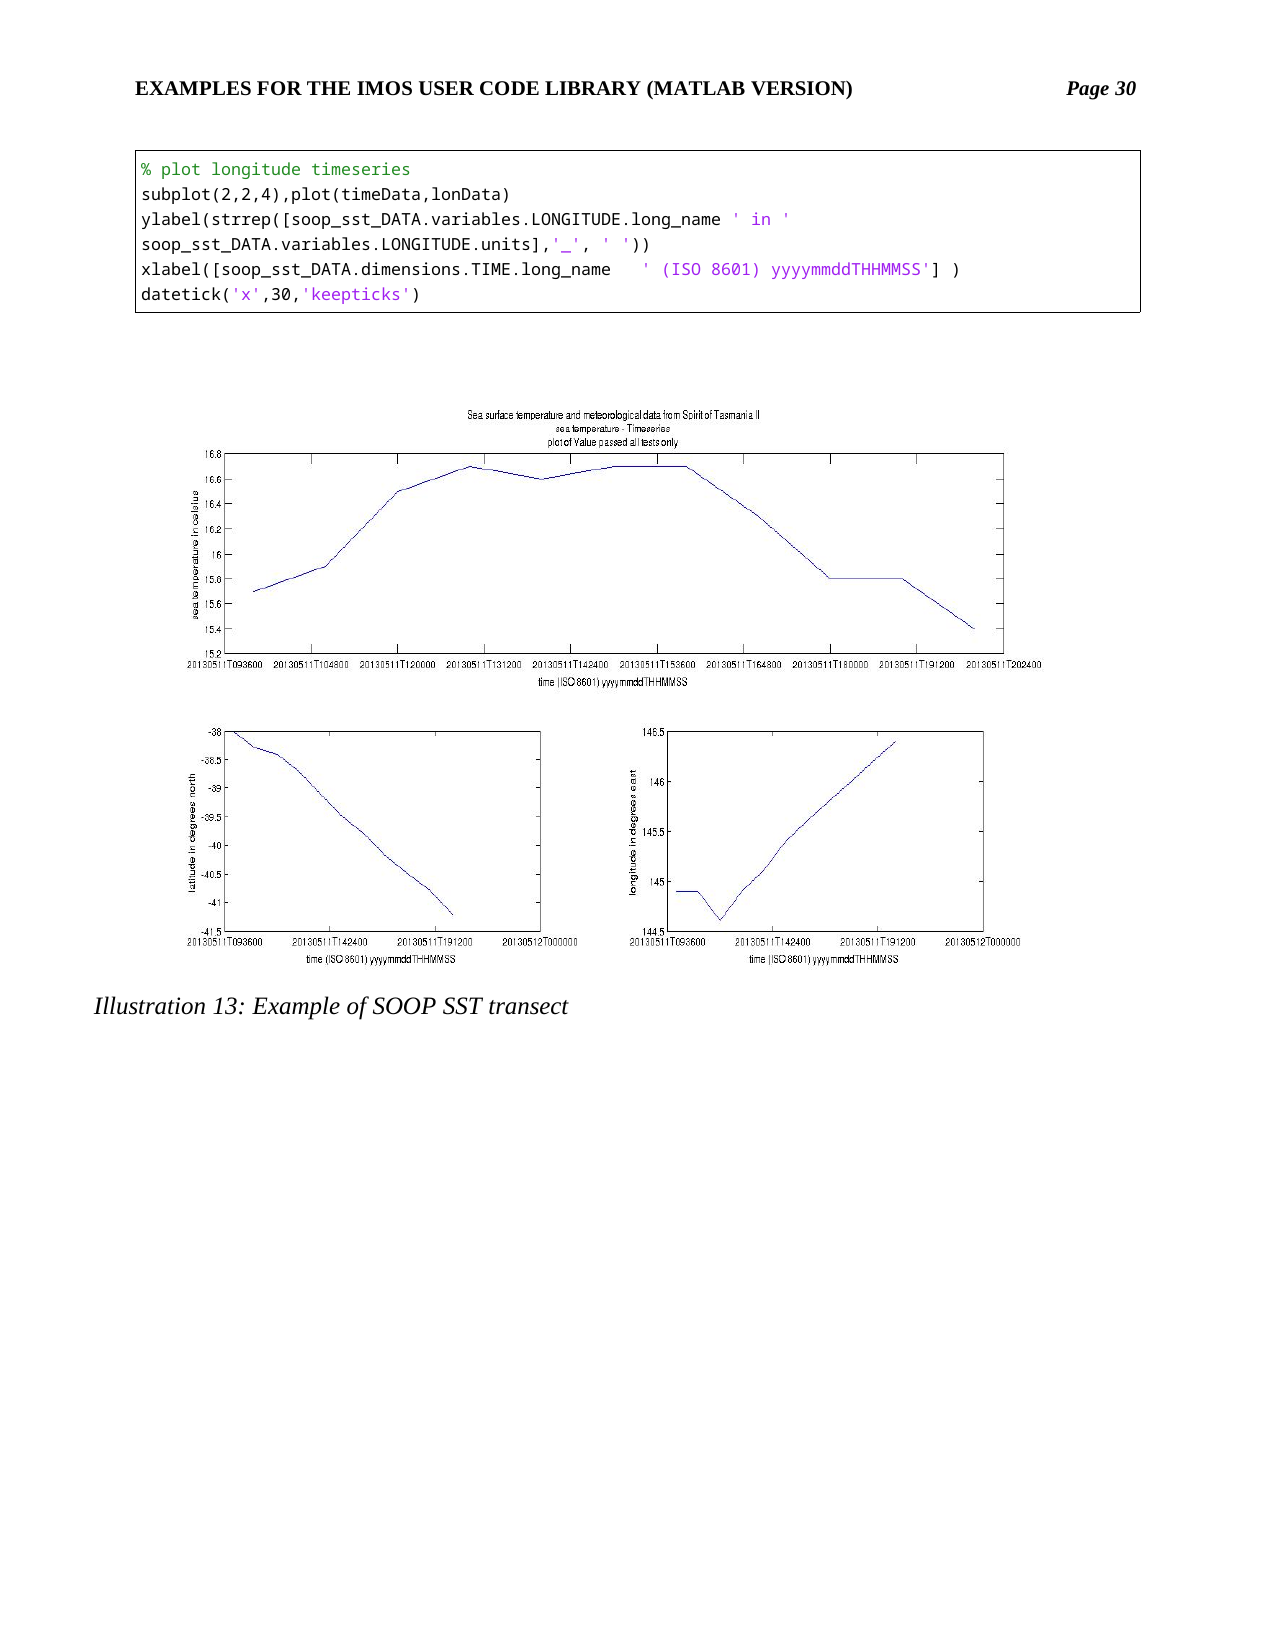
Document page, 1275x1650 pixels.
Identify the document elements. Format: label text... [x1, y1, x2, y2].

table_header % plot longitude timeseries subplot(2,2,4),plot(timeData,lonData) ylabel(strrep([soop_sst_DATA.variables.LONGITUDE.long_name ' in ' soop_sst_DATA.variables.LONGITUDE.units],'_', ' ')) xlabel([soop_sst_DATA.dimensions.TIME.long_name ' (ISO 8601) yyyymmddTHHMMSS'] ) datetick('x',30,'keepticks') [136, 151, 1140, 312]
text Illustration 13: Example of SOOP SST transect [93, 410, 1275, 1020]
picture [93, 410, 1099, 995]
